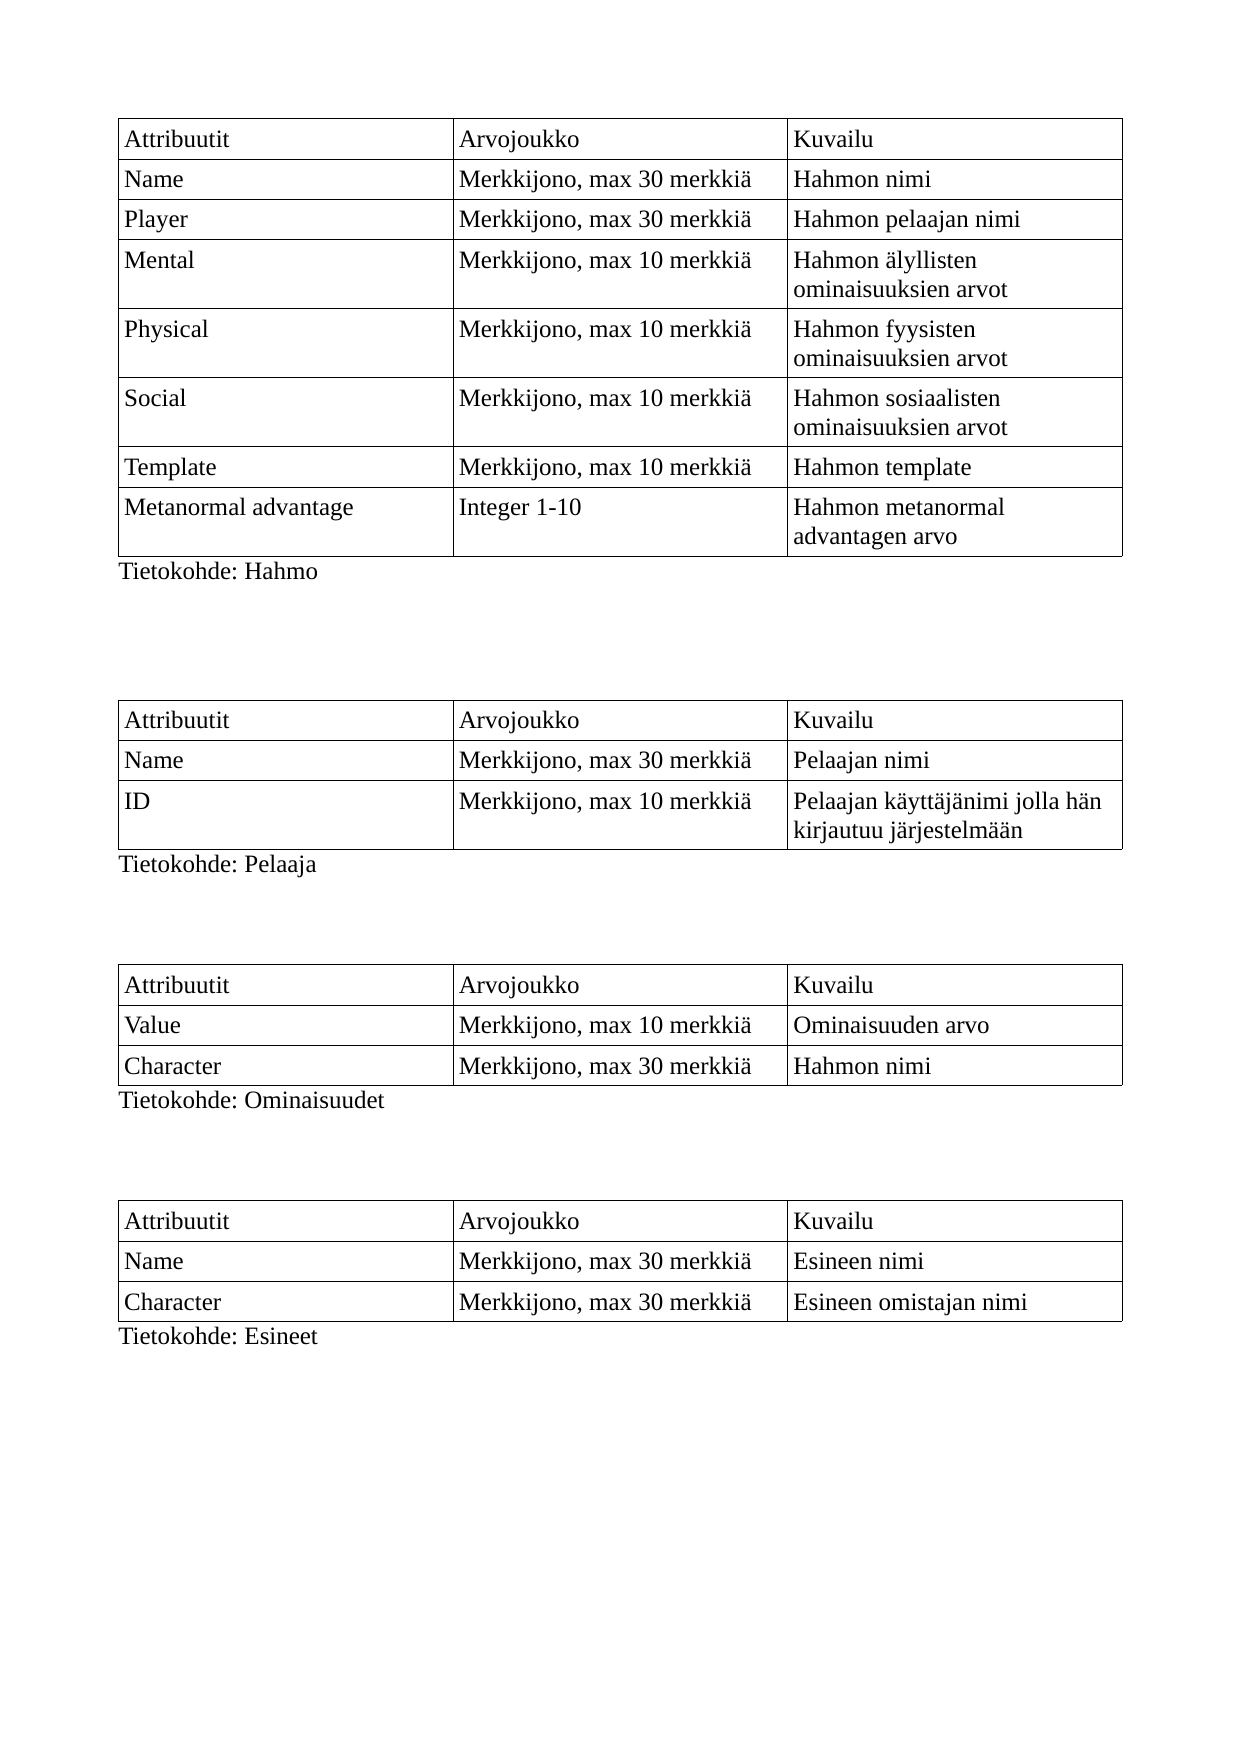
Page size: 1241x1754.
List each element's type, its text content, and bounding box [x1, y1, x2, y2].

table_header Arvojoukko [454, 965, 787, 1004]
table_header Attribuutit [119, 119, 453, 158]
table_cell Hahmon älyllisten ominaisuuksien arvot [788, 240, 1122, 308]
table_cell Hahmon fyysisten ominaisuuksien arvot [788, 309, 1122, 377]
table_cell Name [119, 1242, 453, 1281]
table_cell Name [119, 741, 453, 780]
table_cell Merkkijono, max 10 merkkiä [454, 309, 787, 377]
table_cell Hahmon metanormal advantagen arvo [788, 488, 1122, 556]
table_cell Merkkijono, max 30 merkkiä [454, 200, 787, 239]
table_cell Ominaisuuden arvo [788, 1006, 1122, 1045]
table_cell Merkkijono, max 30 merkkiä [454, 741, 787, 780]
table_cell Esineen omistajan nimi [788, 1282, 1122, 1321]
table_cell Hahmon pelaajan nimi [788, 200, 1122, 239]
table_cell Merkkijono, max 30 merkkiä [454, 160, 787, 199]
table_cell Integer 1-10 [454, 488, 787, 556]
table_cell Metanormal advantage [119, 488, 453, 556]
table_header Arvojoukko [454, 119, 787, 158]
text Tietokohde: Esineet [118, 1322, 1122, 1350]
table_cell Pelaajan käyttäjänimi jolla hän kirjautuu järjestelmään [788, 781, 1122, 849]
table_header Kuvailu [788, 1201, 1122, 1241]
text Tietokohde: Ominaisuudet [118, 1086, 1122, 1114]
table_cell Name [119, 160, 453, 199]
table_header Arvojoukko [454, 701, 787, 740]
table_cell Merkkijono, max 10 merkkiä [454, 781, 787, 849]
table_cell Merkkijono, max 30 merkkiä [454, 1046, 787, 1085]
table_cell Merkkijono, max 10 merkkiä [454, 447, 787, 487]
table_cell Hahmon nimi [788, 160, 1122, 199]
table_cell ID [119, 781, 453, 849]
table_header Attribuutit [119, 1201, 453, 1241]
table_cell Hahmon sosiaalisten ominaisuuksien arvot [788, 378, 1122, 446]
text Tietokohde: Pelaaja [118, 850, 1122, 878]
table_cell Mental [119, 240, 453, 308]
text Tietokohde: Hahmo [118, 557, 1122, 584]
table_cell Template [119, 447, 453, 487]
table_cell Pelaajan nimi [788, 741, 1122, 780]
table_header Attribuutit [119, 701, 453, 740]
table_cell Merkkijono, max 10 merkkiä [454, 1006, 787, 1045]
table_cell Character [119, 1046, 453, 1085]
table_cell Merkkijono, max 30 merkkiä [454, 1242, 787, 1281]
table_header Kuvailu [788, 701, 1122, 740]
table_cell Character [119, 1282, 453, 1321]
table_header Kuvailu [788, 119, 1122, 158]
table_cell Hahmon nimi [788, 1046, 1122, 1085]
table_cell Physical [119, 309, 453, 377]
table_cell Esineen nimi [788, 1242, 1122, 1281]
table_header Arvojoukko [454, 1201, 787, 1241]
table_header Attribuutit [119, 965, 453, 1004]
table_cell Merkkijono, max 30 merkkiä [454, 1282, 787, 1321]
table_header Kuvailu [788, 965, 1122, 1004]
table_cell Value [119, 1006, 453, 1045]
table_cell Player [119, 200, 453, 239]
table_cell Merkkijono, max 10 merkkiä [454, 240, 787, 308]
table_cell Social [119, 378, 453, 446]
table_cell Merkkijono, max 10 merkkiä [454, 378, 787, 446]
table_cell Hahmon template [788, 447, 1122, 487]
